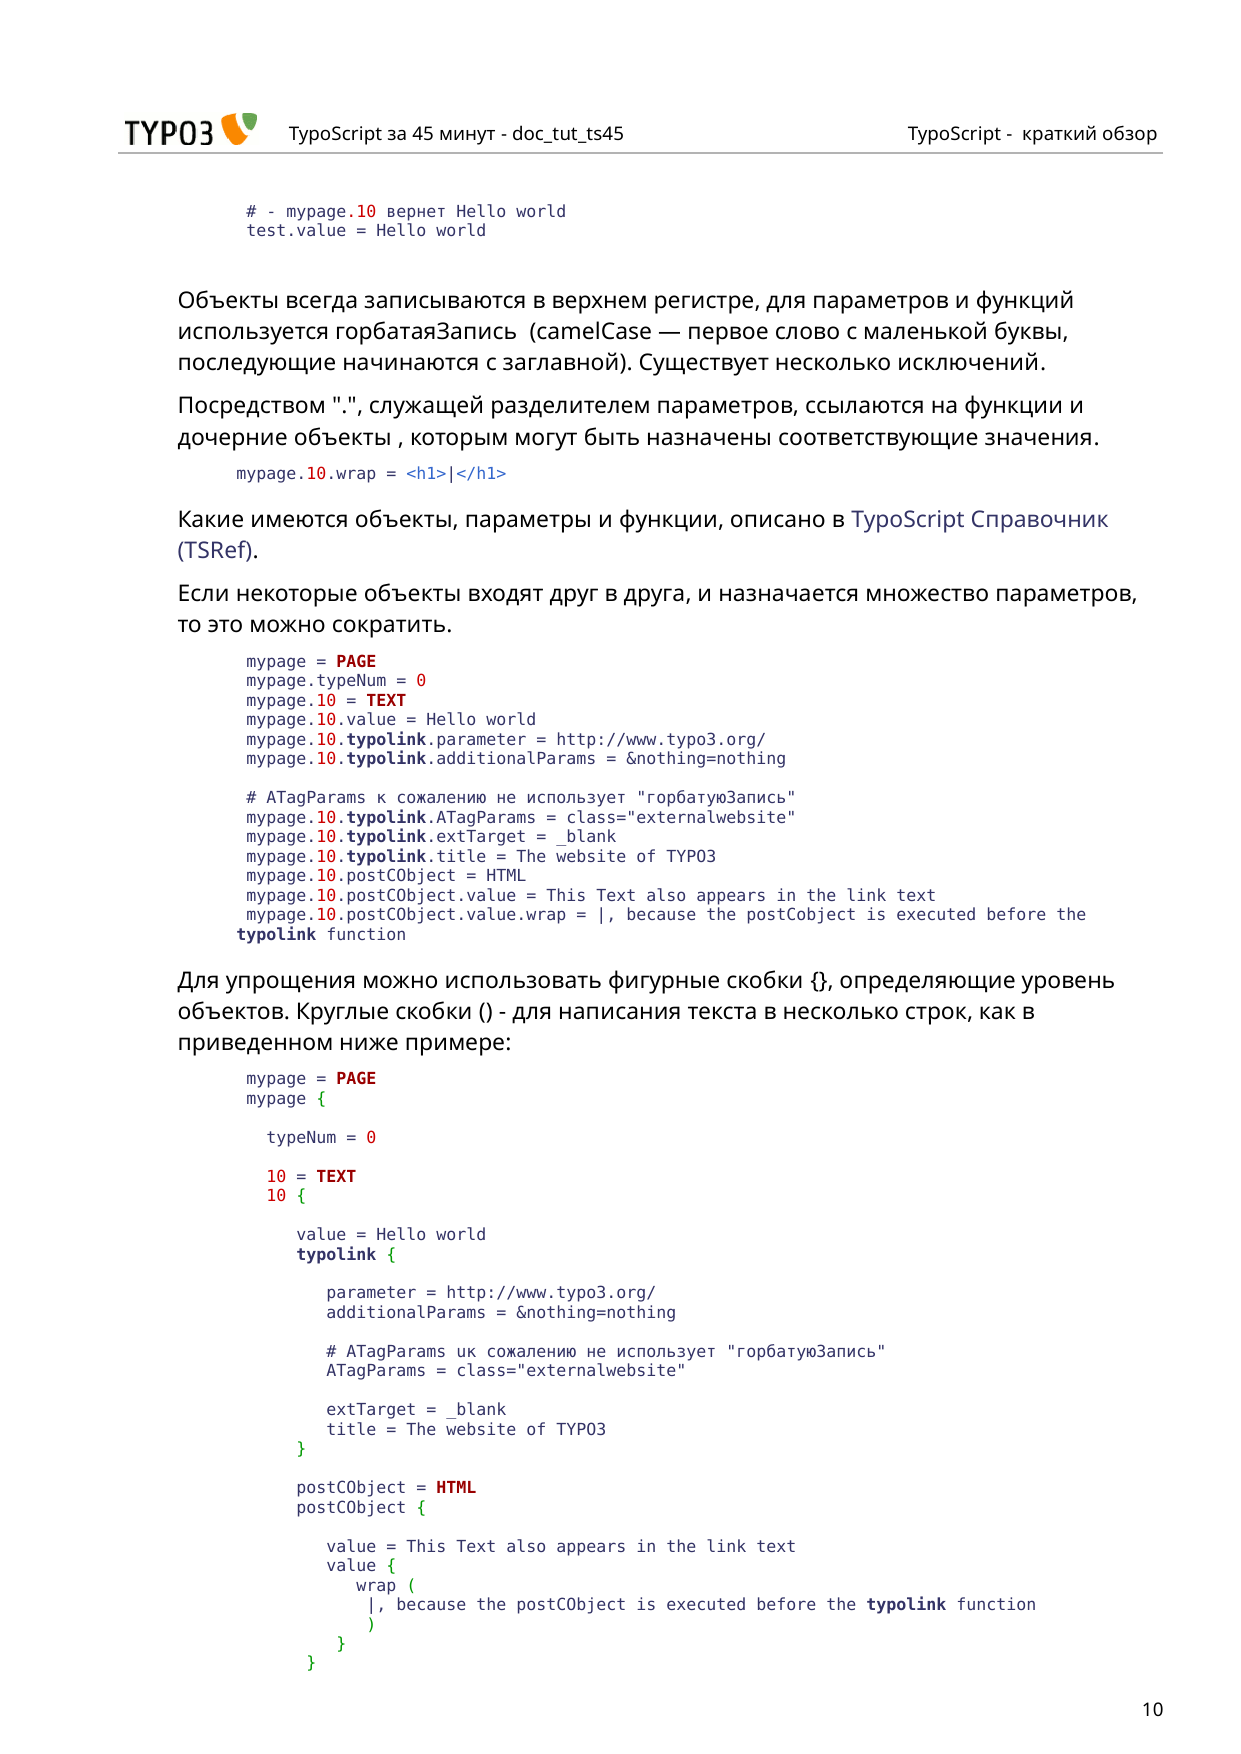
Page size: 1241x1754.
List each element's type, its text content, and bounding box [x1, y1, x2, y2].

text mypage.10 = TEXT [236, 691, 1163, 710]
text mypage.10.typolink.additionalParams = &nothing=nothing [236, 749, 1163, 769]
text ATagParams = class="externalwebsite" [236, 1361, 1163, 1381]
text mypage.10.postCObject.value = This Text also appears in the link text [236, 886, 1163, 905]
text Если некоторые объекты входят друг в друга, и назначается множество параметров, то это можно сократить. [177, 577, 1163, 639]
text Объекты всегда записываются в верхнем регистре, для параметров и функций используется горбатаяЗапись (camelCase — первое слово с маленькой буквы, последующие начинаются с заглавной). Существует несколько исключений. [177, 284, 1163, 377]
text } [236, 1653, 1163, 1673]
text mypage = PAGE [236, 1069, 1163, 1088]
text wrap ( [236, 1576, 1163, 1595]
text mypage.typeNum = 0 [236, 671, 1163, 691]
text mypage.10.typolink.ATagParams = class="externalwebsite" [236, 808, 1163, 827]
text value = Hello world [236, 1225, 1163, 1244]
text postCObject = HTML [236, 1478, 1163, 1498]
text extTarget = _blank [236, 1400, 1163, 1420]
text Посредством ".", служащей разделителем параметров, ссылаются на функции и дочерние объекты , которым могут быть назначены соответствующие значения. [177, 389, 1163, 452]
text mypage.10.value = Hello world [236, 710, 1163, 730]
text Какие имеются объекты, параметры и функции, описано в TypoScript Справочник (TSRef). [177, 503, 1163, 565]
text additionalParams = &nothing=nothing [236, 1303, 1163, 1322]
text |, because the postCObject is executed before the typolink function [236, 1595, 1163, 1614]
text # ATagParams к сожалению не использует "горбатуюЗапись" [236, 788, 1163, 808]
text postCObject { [236, 1498, 1163, 1517]
text mypage.10.postCObject = HTML [236, 866, 1163, 886]
text mypage.10.typolink.title = The website of TYPO3 [236, 847, 1163, 866]
text # - mypage.10 вернет Hello world [236, 202, 1163, 221]
text value { [236, 1556, 1163, 1576]
text typolink { [236, 1244, 1163, 1264]
picture [124, 112, 260, 145]
text mypage.10.postCObject.value.wrap = |, because the postCobject is executed before the typolink function [236, 905, 1163, 944]
text test.value = Hello world [236, 221, 1163, 241]
text Для упрощения можно использовать фигурные скобки {}, определяющие уровень объектов. Круглые скобки () - для написания текста в несколько строк, как в приведенном ниже примере: [177, 963, 1163, 1057]
text value = This Text also appears in the link text [236, 1537, 1163, 1556]
text 10 { [236, 1186, 1163, 1205]
text 10 = TEXT [236, 1166, 1163, 1186]
text parameter = http://www.typo3.org/ [236, 1283, 1163, 1303]
text # ATagParams uк сожалению не использует "горбатуюЗапись" [236, 1342, 1163, 1361]
text title = The website of TYPO3 [236, 1420, 1163, 1439]
text } [236, 1439, 1163, 1459]
text } [236, 1634, 1163, 1653]
text mypage = PAGE [236, 652, 1163, 671]
text mypage.10.wrap = <h1>|</h1> [236, 464, 1163, 483]
text mypage { [236, 1088, 1163, 1108]
text ) [236, 1614, 1163, 1634]
text mypage.10.typolink.extTarget = _blank [236, 827, 1163, 847]
text typeNum = 0 [236, 1127, 1163, 1147]
text mypage.10.typolink.parameter = http://www.typo3.org/ [236, 730, 1163, 749]
